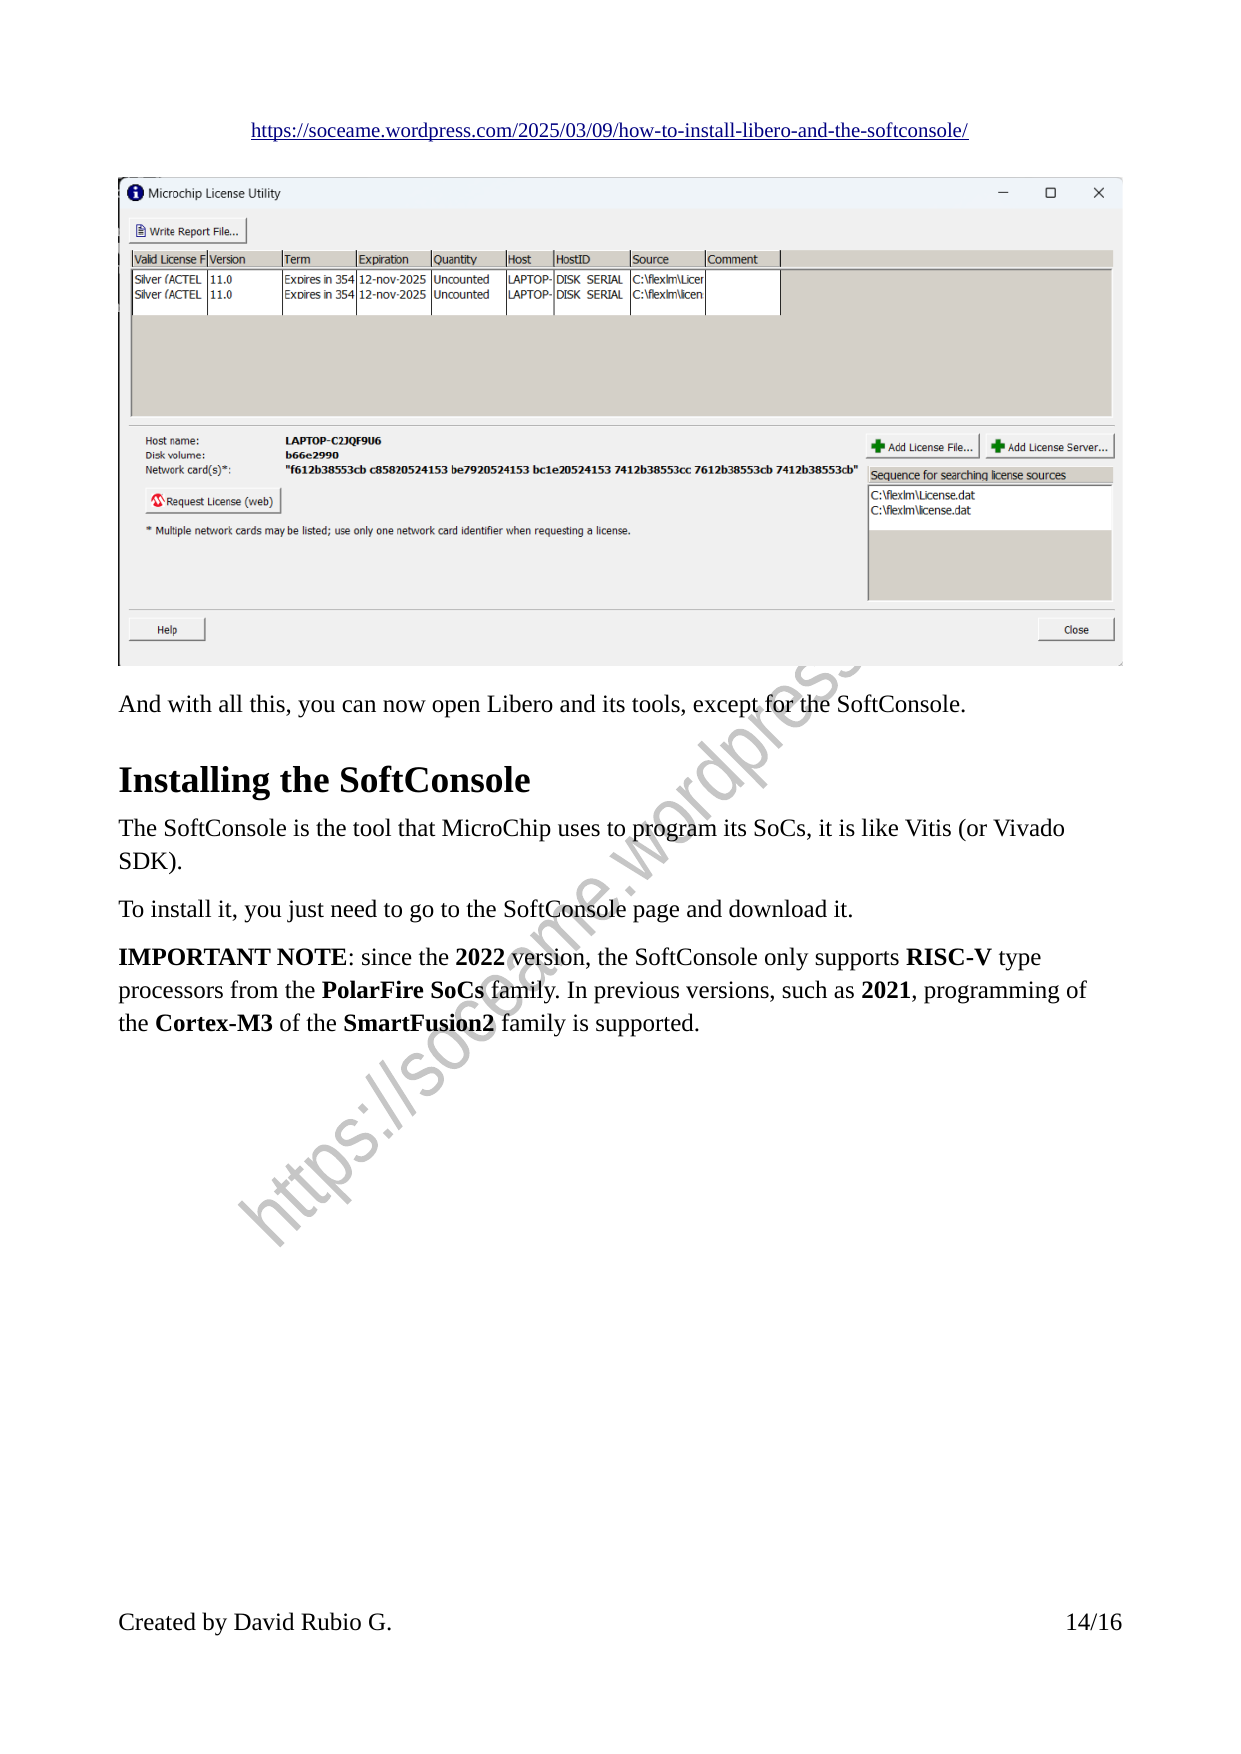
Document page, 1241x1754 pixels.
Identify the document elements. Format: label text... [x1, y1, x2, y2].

text The SoftConsole is the tool that MicroChip uses to program its SoCs, it is like Vitis (or Vivado SDK). [635, 813, 1122, 875]
text And with all this, you can now open Libero and its tools, except for the SoftConsole. [118, 689, 777, 718]
text To install it, you just need to go to the SoftConsole page and download it. [118, 894, 579, 923]
subtitle Installing the SoftConsole [118, 758, 722, 801]
text IMPORTANT NOTE: since the 2022 version, the SoftConsole only supports RISC-V type processors from the PolarFire SoCs family. In previous versions, such as 2021, programming of the Cortex-M3 of the SmartFusion2 family is supported. [118, 942, 1122, 1036]
picture [118, 177, 1123, 666]
text And with all this, you can now open Libero and its tools, except for the SoftConsole. [810, 689, 1122, 718]
subtitle [721, 758, 1122, 801]
subtitle [704, 765, 732, 793]
text To install it, you just need to go to the SoftConsole page and download it. [582, 894, 1122, 923]
text The SoftConsole is the tool that MicroChip uses to program its SoCs, it is like Vitis (or Vivado SDK). [118, 813, 655, 875]
